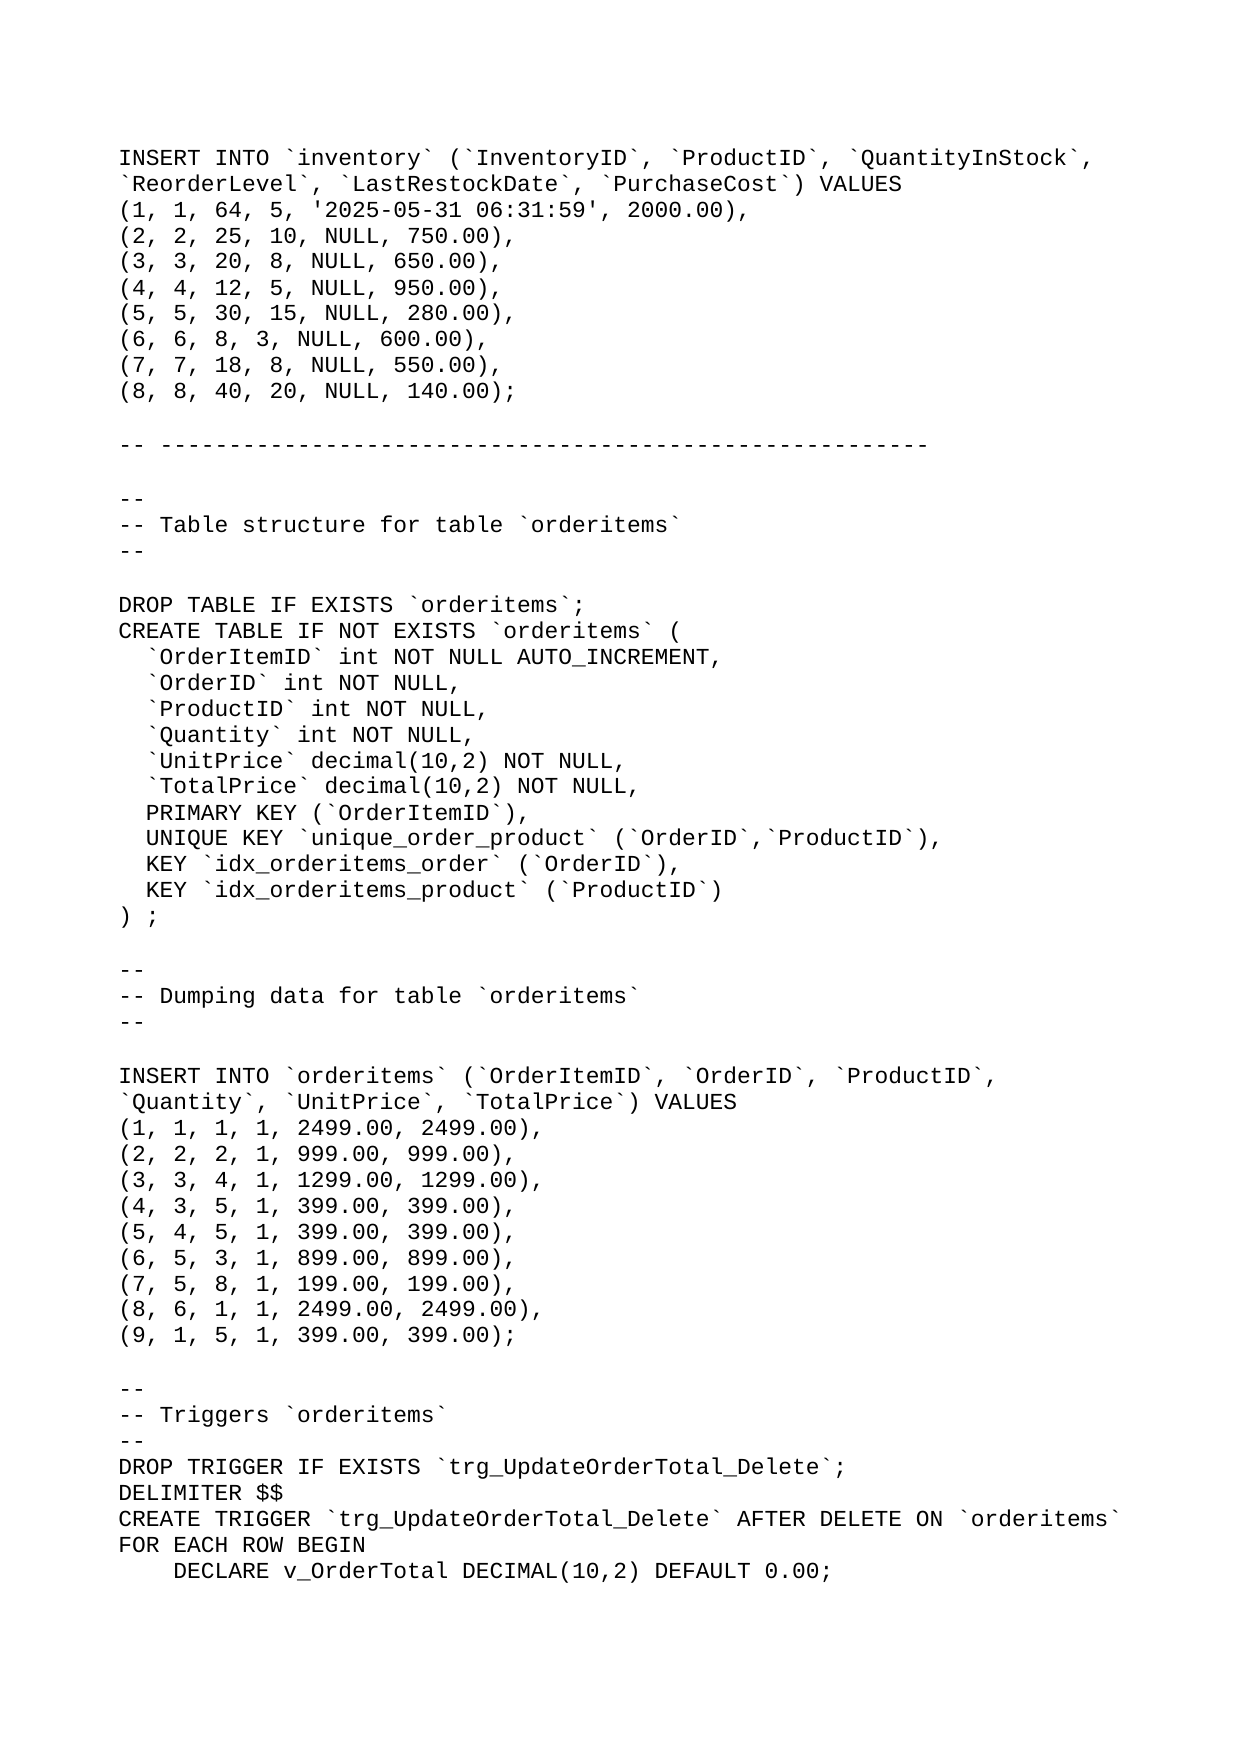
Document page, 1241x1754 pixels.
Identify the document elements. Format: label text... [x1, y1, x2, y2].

text PRIMARY KEY (`OrderItemID`), [118, 801, 1122, 827]
text (4, 4, 12, 5, NULL, 950.00), [118, 276, 1122, 302]
text `OrderItemID` int NOT NULL AUTO_INCREMENT, [118, 645, 1122, 671]
text ) ; [118, 904, 1122, 931]
text (3, 3, 20, 8, NULL, 650.00), [118, 250, 1122, 276]
text `UnitPrice` decimal(10,2) NOT NULL, [118, 749, 1122, 775]
text CREATE TABLE IF NOT EXISTS `orderitems` ( [118, 619, 1122, 645]
text `ProductID` int NOT NULL, [118, 697, 1122, 723]
text (2, 2, 25, 10, NULL, 750.00), [118, 224, 1122, 250]
text `TotalPrice` decimal(10,2) NOT NULL, [118, 775, 1122, 801]
text -- [118, 958, 1122, 984]
text (6, 5, 3, 1, 899.00, 899.00), [118, 1246, 1122, 1272]
text -- [118, 487, 1122, 513]
text (2, 2, 2, 1, 999.00, 999.00), [118, 1142, 1122, 1168]
text DROP TABLE IF EXISTS `orderitems`; [118, 593, 1122, 619]
text (7, 5, 8, 1, 199.00, 199.00), [118, 1272, 1122, 1298]
text -- Dumping data for table `orderitems` [118, 984, 1122, 1010]
text -- [118, 1429, 1122, 1456]
text INSERT INTO `orderitems` (`OrderItemID`, `OrderID`, `ProductID`, `Quantity`, `UnitPrice`, `TotalPrice`) VALUES [118, 1064, 1122, 1116]
text -- [118, 1010, 1122, 1036]
text (8, 8, 40, 20, NULL, 140.00); [118, 379, 1122, 406]
text (3, 3, 4, 1, 1299.00, 1299.00), [118, 1168, 1122, 1194]
text DROP TRIGGER IF EXISTS `trg_UpdateOrderTotal_Delete`; [118, 1456, 1122, 1481]
text -- Table structure for table `orderitems` [118, 513, 1122, 539]
text (5, 4, 5, 1, 399.00, 399.00), [118, 1220, 1122, 1246]
text (5, 5, 30, 15, NULL, 280.00), [118, 302, 1122, 328]
text (9, 1, 5, 1, 399.00, 399.00); [118, 1324, 1122, 1350]
text -- [118, 539, 1122, 565]
text KEY `idx_orderitems_product` (`ProductID`) [118, 879, 1122, 904]
text `Quantity` int NOT NULL, [118, 723, 1122, 749]
text KEY `idx_orderitems_order` (`OrderID`), [118, 853, 1122, 879]
text (1, 1, 1, 1, 2499.00, 2499.00), [118, 1116, 1122, 1142]
text `OrderID` int NOT NULL, [118, 671, 1122, 697]
text INSERT INTO `inventory` (`InventoryID`, `ProductID`, `QuantityInStock`, `ReorderLevel`, `LastRestockDate`, `PurchaseCost`) VALUES [118, 146, 1122, 198]
text (8, 6, 1, 1, 2499.00, 2499.00), [118, 1298, 1122, 1324]
text (6, 6, 8, 3, NULL, 600.00), [118, 328, 1122, 354]
text DECLARE v_OrderTotal DECIMAL(10,2) DEFAULT 0.00; [118, 1559, 1122, 1585]
text (4, 3, 5, 1, 399.00, 399.00), [118, 1194, 1122, 1220]
text -- -------------------------------------------------------- [118, 433, 1122, 459]
text CREATE TRIGGER `trg_UpdateOrderTotal_Delete` AFTER DELETE ON `orderitems` FOR EACH ROW BEGIN [118, 1507, 1122, 1559]
text -- Triggers `orderitems` [118, 1404, 1122, 1429]
text DELIMITER $$ [118, 1481, 1122, 1507]
text (1, 1, 64, 5, '2025-05-31 06:31:59', 2000.00), [118, 198, 1122, 224]
text (7, 7, 18, 8, NULL, 550.00), [118, 354, 1122, 379]
text -- [118, 1378, 1122, 1404]
text UNIQUE KEY `unique_order_product` (`OrderID`,`ProductID`), [118, 827, 1122, 853]
